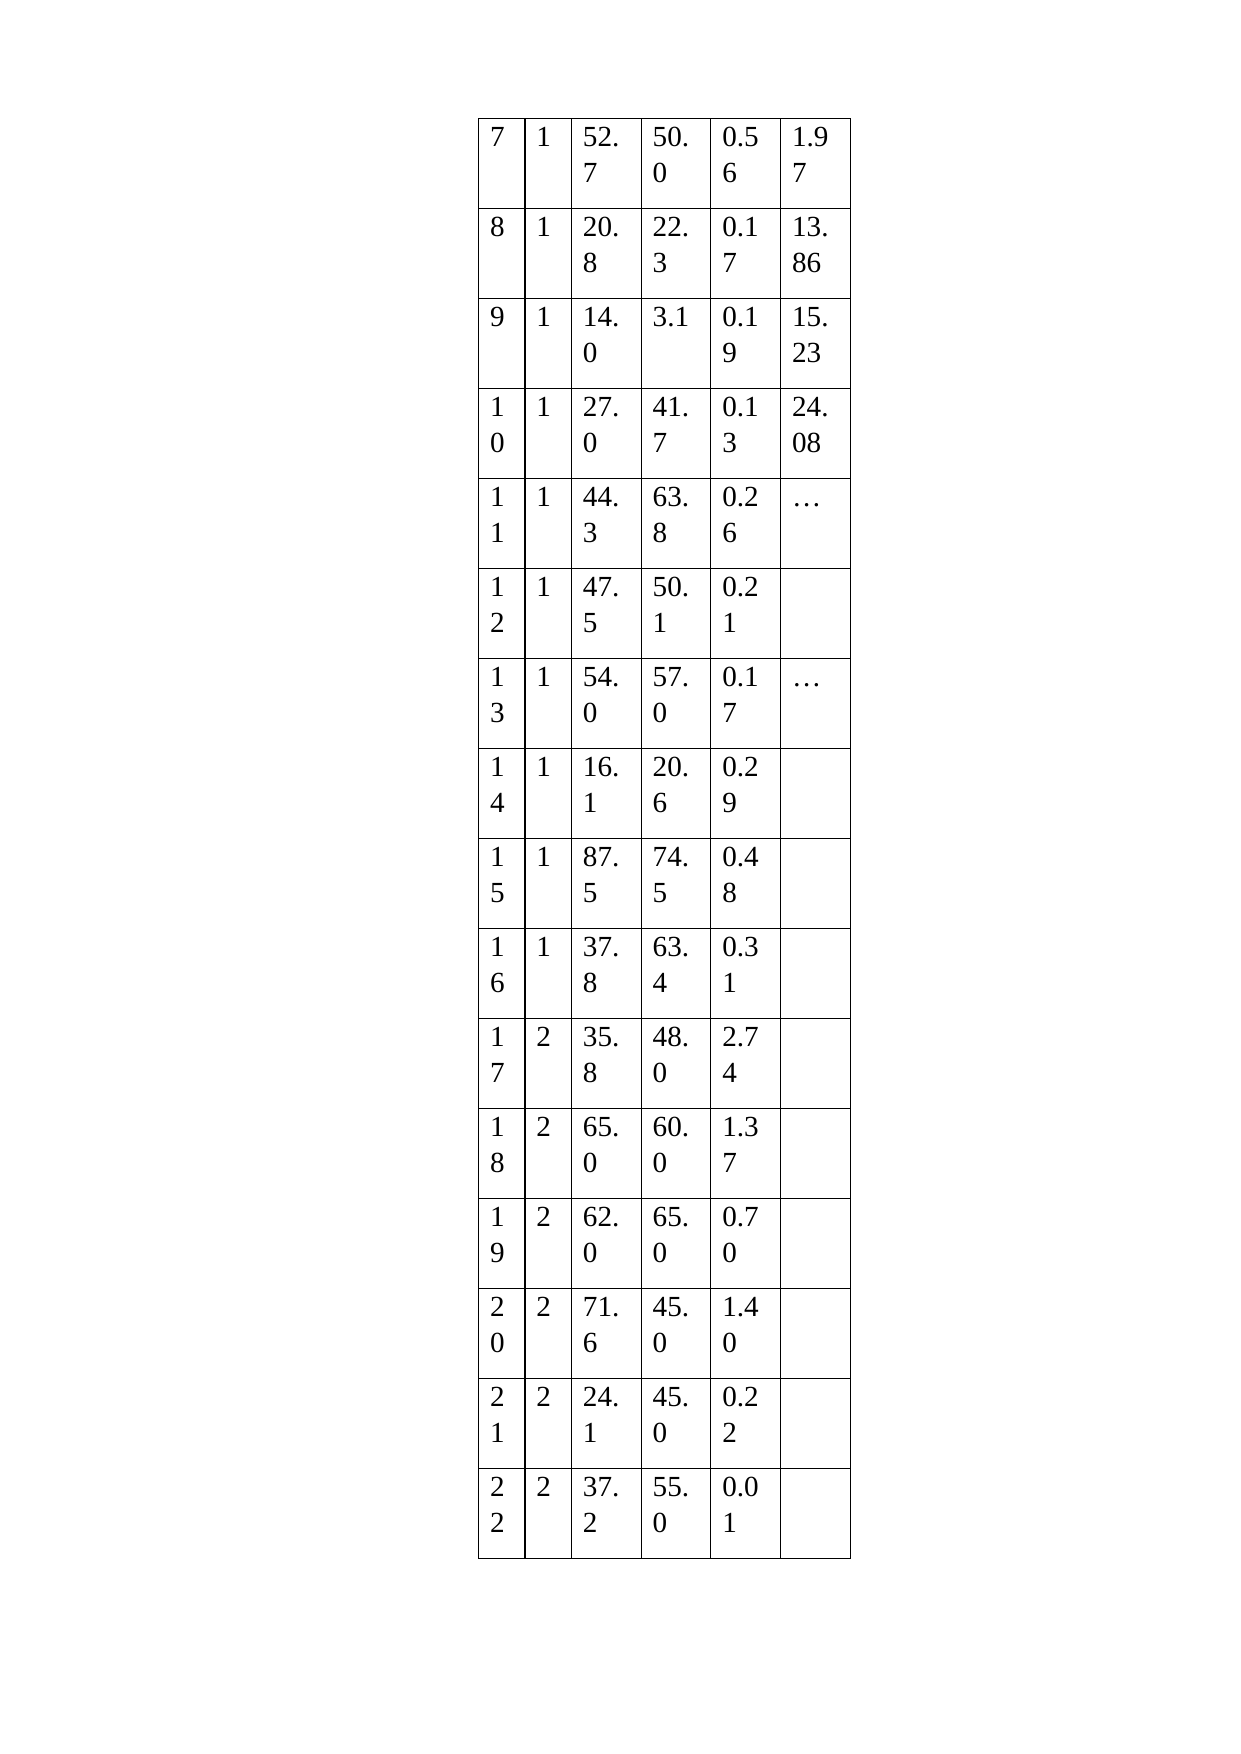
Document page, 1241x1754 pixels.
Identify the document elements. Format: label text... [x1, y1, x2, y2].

table_cell 21 [479, 1379, 524, 1468]
table_cell 65.0 [642, 1199, 710, 1288]
table_cell 35.8 [572, 1019, 641, 1108]
table_cell 37.2 [572, 1469, 641, 1558]
table_cell 22 [479, 1469, 524, 1558]
table_cell 1 [526, 839, 571, 928]
table_cell 48.0 [642, 1019, 710, 1108]
table_cell 74.5 [642, 839, 710, 928]
table_cell 17 [479, 1019, 524, 1108]
table_cell 50.1 [642, 569, 710, 658]
table_cell 54.0 [572, 659, 641, 748]
table_cell [781, 1289, 850, 1378]
table_cell 27.0 [572, 389, 641, 478]
table_cell 60.0 [642, 1109, 710, 1198]
table_cell 0.01 [711, 1469, 780, 1558]
table_cell 0.13 [711, 389, 780, 478]
table_cell 7 [479, 119, 524, 208]
table_cell 24.1 [572, 1379, 641, 1468]
table_cell 2 [526, 1109, 571, 1198]
table_cell 65.0 [572, 1109, 641, 1198]
table_cell 20.8 [572, 209, 641, 298]
table_cell 0.70 [711, 1199, 780, 1288]
table_cell 16.1 [572, 749, 641, 838]
table_cell 45.0 [642, 1379, 710, 1468]
table_cell 37.8 [572, 929, 641, 1018]
table_cell [781, 1379, 850, 1468]
table_cell [781, 1469, 850, 1558]
table_cell 1 [526, 929, 571, 1018]
table_cell … [781, 659, 850, 748]
table_cell 1.37 [711, 1109, 780, 1198]
table_cell 20 [479, 1289, 524, 1378]
table_cell 0.17 [711, 659, 780, 748]
table_cell 2 [526, 1289, 571, 1378]
table_cell 1 [526, 119, 571, 208]
table_cell 1 [526, 209, 571, 298]
table_cell 57.0 [642, 659, 710, 748]
table_cell 41.7 [642, 389, 710, 478]
table_cell 2 [526, 1199, 571, 1288]
table_cell 63.4 [642, 929, 710, 1018]
table_cell 13.86 [781, 209, 850, 298]
table_cell 1 [526, 659, 571, 748]
table_cell [781, 1199, 850, 1288]
table_cell 2 [526, 1379, 571, 1468]
table_cell 24.08 [781, 389, 850, 478]
table_cell 18 [479, 1109, 524, 1198]
table_cell 50.0 [642, 119, 710, 208]
table_cell 12 [479, 569, 524, 658]
table_cell 16 [479, 929, 524, 1018]
table_cell [781, 1109, 850, 1198]
table_cell 15.23 [781, 299, 850, 388]
table_cell 2 [526, 1469, 571, 1558]
table_cell 10 [479, 389, 524, 478]
table_cell 0.17 [711, 209, 780, 298]
table_cell 8 [479, 209, 524, 298]
table_cell 1 [526, 299, 571, 388]
table_cell 1.97 [781, 119, 850, 208]
table_cell 22.3 [642, 209, 710, 298]
table_cell [781, 749, 850, 838]
table_cell 20.6 [642, 749, 710, 838]
table_cell 19 [479, 1199, 524, 1288]
table_cell 0.29 [711, 749, 780, 838]
table_cell 47.5 [572, 569, 641, 658]
table_cell 0.22 [711, 1379, 780, 1468]
table_cell 1 [526, 569, 571, 658]
table_cell 3.1 [642, 299, 710, 388]
table_cell 13 [479, 659, 524, 748]
table_cell [781, 569, 850, 658]
table_cell 2.74 [711, 1019, 780, 1108]
table_cell 1 [526, 389, 571, 478]
table_cell [781, 839, 850, 928]
table_cell … [781, 479, 850, 568]
table_cell 11 [479, 479, 524, 568]
table_cell 71.6 [572, 1289, 641, 1378]
table_cell 62.0 [572, 1199, 641, 1288]
table_cell 0.26 [711, 479, 780, 568]
table_cell 0.56 [711, 119, 780, 208]
table_cell 1.40 [711, 1289, 780, 1378]
table_cell 44.3 [572, 479, 641, 568]
table_cell 14.0 [572, 299, 641, 388]
table_cell [781, 1019, 850, 1108]
table_cell 87.5 [572, 839, 641, 928]
table_cell 55.0 [642, 1469, 710, 1558]
table_cell 63.8 [642, 479, 710, 568]
table_cell 9 [479, 299, 524, 388]
table_cell 45.0 [642, 1289, 710, 1378]
table_cell 1 [526, 749, 571, 838]
table_cell 14 [479, 749, 524, 838]
table_cell 0.21 [711, 569, 780, 658]
table_cell 2 [526, 1019, 571, 1108]
table_cell 0.19 [711, 299, 780, 388]
table_cell 52.7 [572, 119, 641, 208]
table_cell 1 [526, 479, 571, 568]
table_cell [781, 929, 850, 1018]
table_cell 0.48 [711, 839, 780, 928]
table_cell 0.31 [711, 929, 780, 1018]
table_cell 15 [479, 839, 524, 928]
